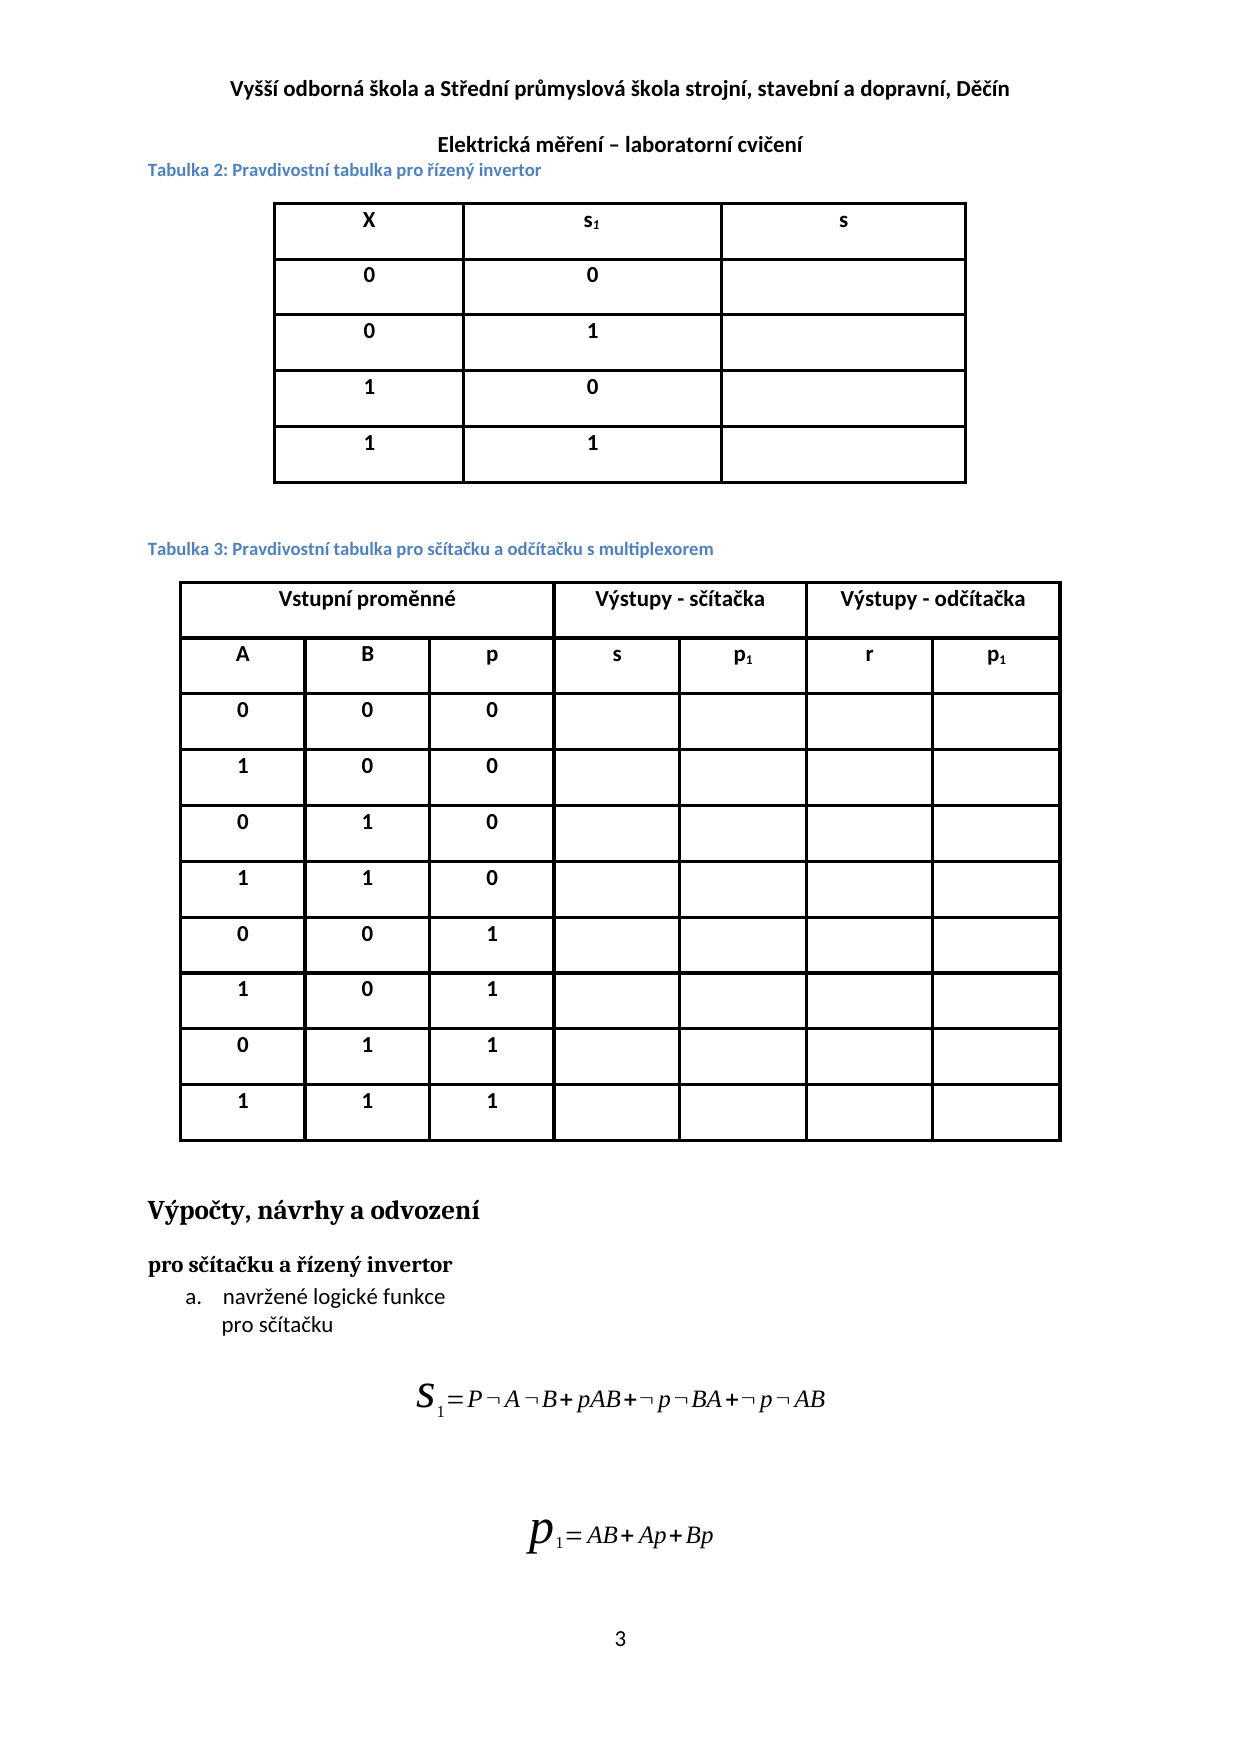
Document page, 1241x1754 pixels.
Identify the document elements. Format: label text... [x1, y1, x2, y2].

table_header Vstupní proměnné [182, 584, 552, 636]
table_cell [556, 751, 678, 804]
table_cell 0 [182, 807, 303, 860]
table_cell [934, 751, 1058, 804]
table_cell 0 [182, 695, 303, 748]
table_cell 0 [307, 751, 428, 804]
table_cell 1 [431, 919, 552, 971]
text Tabulka 3: Pravdivostní tabulka pro sčítačku a odčítačku s multiplexorem [148, 537, 1093, 560]
table_cell [556, 975, 678, 1027]
table_cell [556, 919, 678, 971]
table_cell [681, 807, 805, 860]
table_cell r [808, 640, 931, 692]
table_cell B [307, 640, 428, 692]
table_cell [723, 261, 964, 313]
table_cell 1 [431, 1086, 552, 1139]
table_cell [808, 751, 931, 804]
table_cell 1 [307, 863, 428, 916]
table_cell 0 [276, 261, 462, 313]
table_cell [934, 1086, 1058, 1139]
table_cell [934, 863, 1058, 916]
table_cell 1 [276, 372, 462, 425]
table_cell 1 [465, 428, 720, 481]
text Tabulka 2: Pravdivostní tabulka pro řízený invertor [148, 158, 1093, 181]
table_cell 1 [307, 807, 428, 860]
table_cell [808, 1086, 931, 1139]
table_header Výstupy - sčítačka [556, 584, 805, 636]
table_cell [934, 695, 1058, 748]
table_cell [934, 1030, 1058, 1083]
table_cell [934, 807, 1058, 860]
table_cell [681, 919, 805, 971]
table_cell 1 [465, 316, 720, 369]
table_cell 0 [465, 261, 720, 313]
table_cell 1 [276, 428, 462, 481]
table_cell s [556, 640, 678, 692]
table_cell [556, 863, 678, 916]
table_cell [556, 807, 678, 860]
table_cell 0 [431, 807, 552, 860]
table_cell p1 [934, 640, 1058, 692]
table_cell [556, 1086, 678, 1139]
table_cell 1 [431, 975, 552, 1027]
table_cell [723, 316, 964, 369]
table_cell 0 [307, 975, 428, 1027]
table_cell [556, 1030, 678, 1083]
table_cell [808, 975, 931, 1027]
table_cell [681, 751, 805, 804]
table_cell [934, 975, 1058, 1027]
text pro sčítačku [148, 1310, 1093, 1338]
subtitle pro sčítačku a řízený invertor [148, 1252, 1093, 1278]
table_cell 0 [431, 751, 552, 804]
table_cell p [431, 640, 552, 692]
table_cell 0 [431, 863, 552, 916]
table_header X [276, 205, 462, 257]
table_header s [723, 205, 964, 257]
table_cell 1 [182, 975, 303, 1027]
table_cell [808, 695, 931, 748]
table_cell [681, 1086, 805, 1139]
table_header s1 [465, 205, 720, 257]
table_cell 0 [182, 1030, 303, 1083]
table_cell 1 [182, 863, 303, 916]
table_cell [681, 975, 805, 1027]
subtitle Výpočty, návrhy a odvození [148, 1195, 1093, 1226]
table_cell 0 [431, 695, 552, 748]
list navržené logické funkce [185, 1282, 1093, 1310]
table_cell 1 [431, 1030, 552, 1083]
table_cell p1 [681, 640, 805, 692]
table_cell [808, 863, 931, 916]
table_cell 0 [465, 372, 720, 425]
table_cell [808, 807, 931, 860]
table_cell 0 [307, 695, 428, 748]
table_cell [681, 863, 805, 916]
table_cell 1 [182, 751, 303, 804]
table_cell [723, 372, 964, 425]
table_cell 1 [307, 1030, 428, 1083]
table_cell 1 [307, 1086, 428, 1139]
table_cell [934, 919, 1058, 971]
table_header Výstupy - odčítačka [808, 584, 1058, 636]
table_cell [681, 1030, 805, 1083]
table_cell [556, 695, 678, 748]
table_cell [808, 1030, 931, 1083]
table_cell [681, 695, 805, 748]
table_cell [723, 428, 964, 481]
table_cell A [182, 640, 303, 692]
table_cell 1 [182, 1086, 303, 1139]
table_cell 0 [276, 316, 462, 369]
table_cell 0 [182, 919, 303, 971]
table_cell 0 [307, 919, 428, 971]
table_cell [808, 919, 931, 971]
